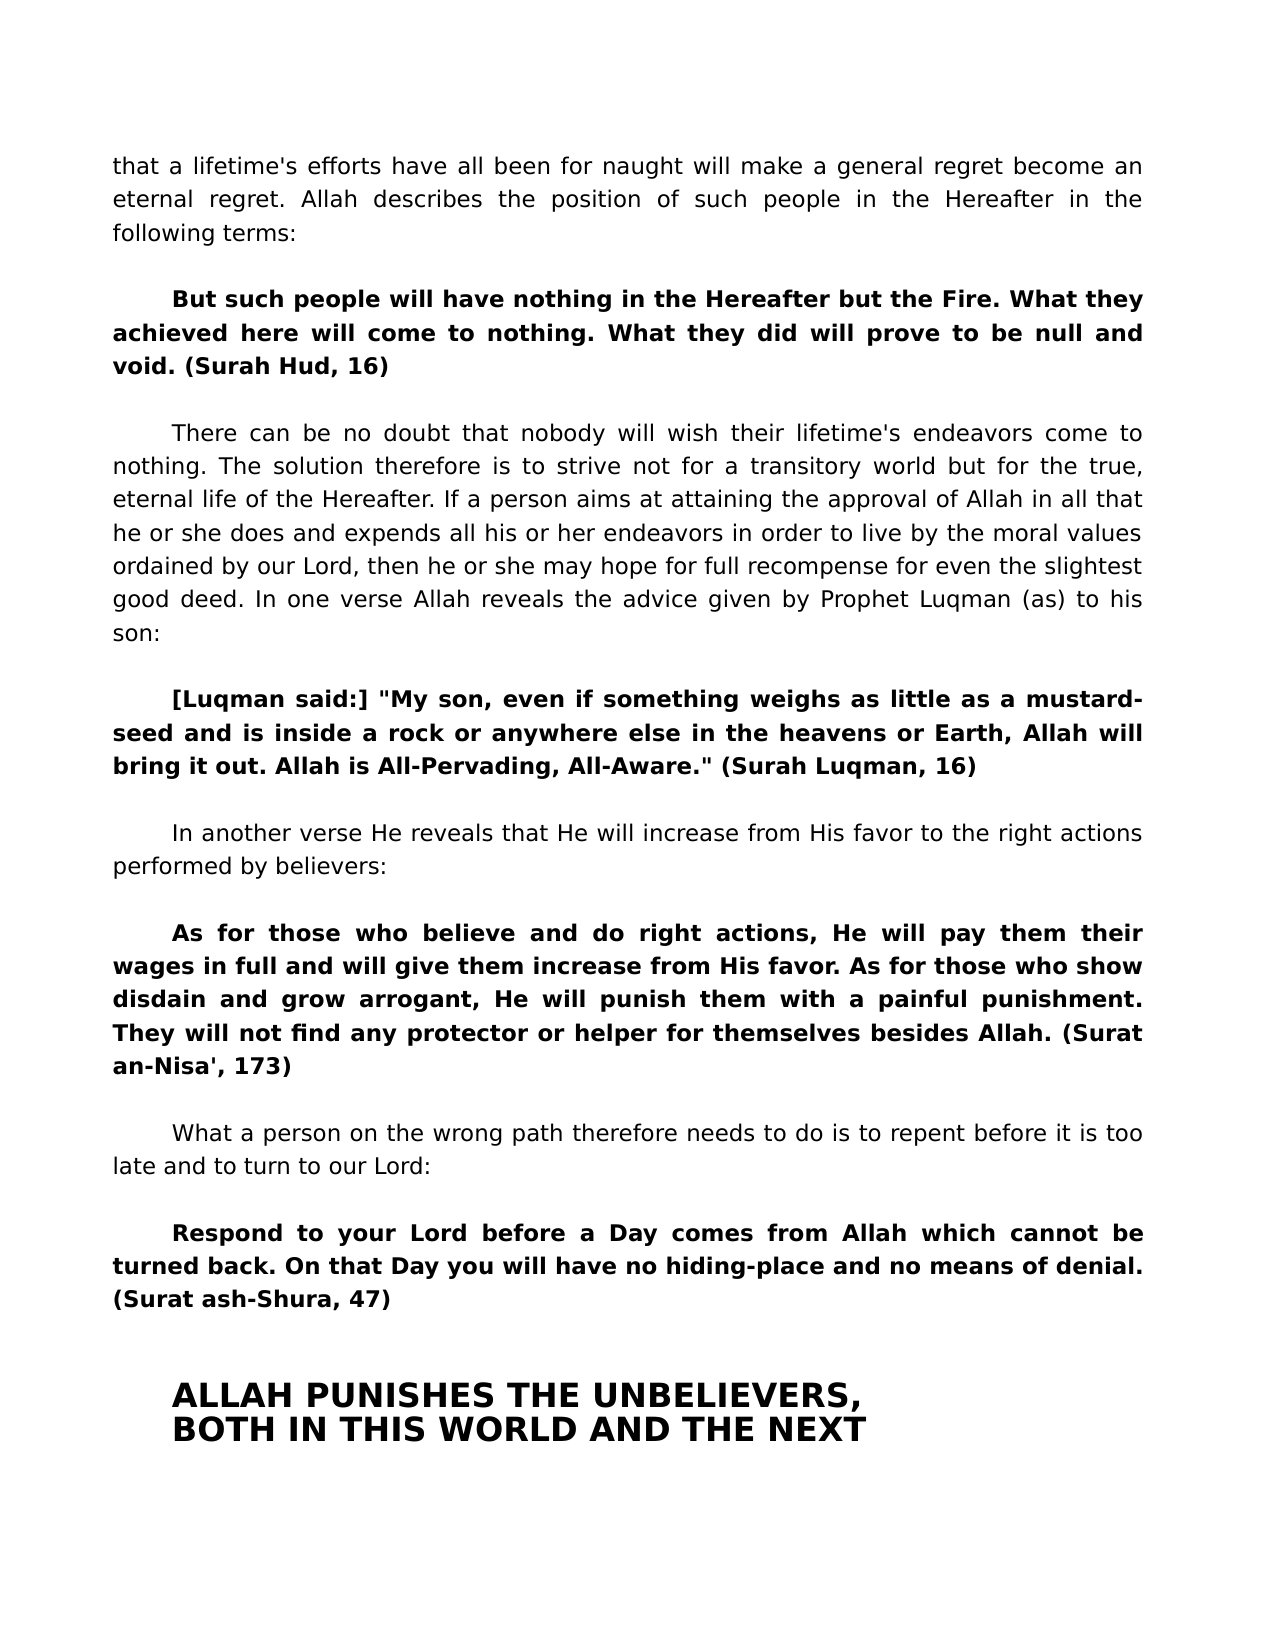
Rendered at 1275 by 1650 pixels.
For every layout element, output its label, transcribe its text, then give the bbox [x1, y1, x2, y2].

text What a person on the wrong path therefore needs to do is to repent before it is too late and to turn to our Lord: [112, 1114, 1145, 1181]
text But such people will have nothing in the Hereafter but the Fire. What they achieved here will come to nothing. What they did will prove to be null and void. (Surah Hud, 16) [112, 281, 1145, 381]
text ALLAH PUNISHES THE UNBELIEVERS, [112, 1381, 1145, 1414]
text that a lifetime's efforts have all been for naught will make a general regret become an eternal regret. Allah describes the position of such people in the Hereafter in the following terms: [112, 148, 1145, 248]
text There can be no doubt that nobody will wish their lifetime's endeavors come to nothing. The solution therefore is to strive not for a transitory world but for the true, eternal life of the Hereafter. If a person aims at attaining the approval of Allah in all that he or she does and expends all his or her endeavors in order to live by the moral values ordained by our Lord, then he or she may hope for full recompense for even the slightest good deed. In one verse Allah reveals the advice given by Prophet Luqman (as) to his son: [112, 414, 1145, 648]
text In another verse He reveals that He will increase from His favor to the right actions performed by believers: [112, 814, 1145, 881]
text Respond to your Lord before a Day comes from Allah which cannot be turned back. On that Day you will have no hiding-place and no means of denial. (Surat ash-Shura, 47) [112, 1214, 1145, 1314]
text [Luqman said:] "My son, even if something weighs as little as a mustard-seed and is inside a rock or anywhere else in the heavens or Earth, Allah will bring it out. Allah is All-Pervading, All-Aware." (Surah Luqman, 16) [112, 681, 1145, 781]
text BOTH IN THIS WORLD AND THE NEXT [112, 1414, 1145, 1448]
text As for those who believe and do right actions, He will pay them their wages in full and will give them increase from His favor. As for those who show disdain and grow arrogant, He will punish them with a painful punishment. They will not find any protector or helper for themselves besides Allah. (Surat an-Nisa', 173) [112, 914, 1145, 1081]
